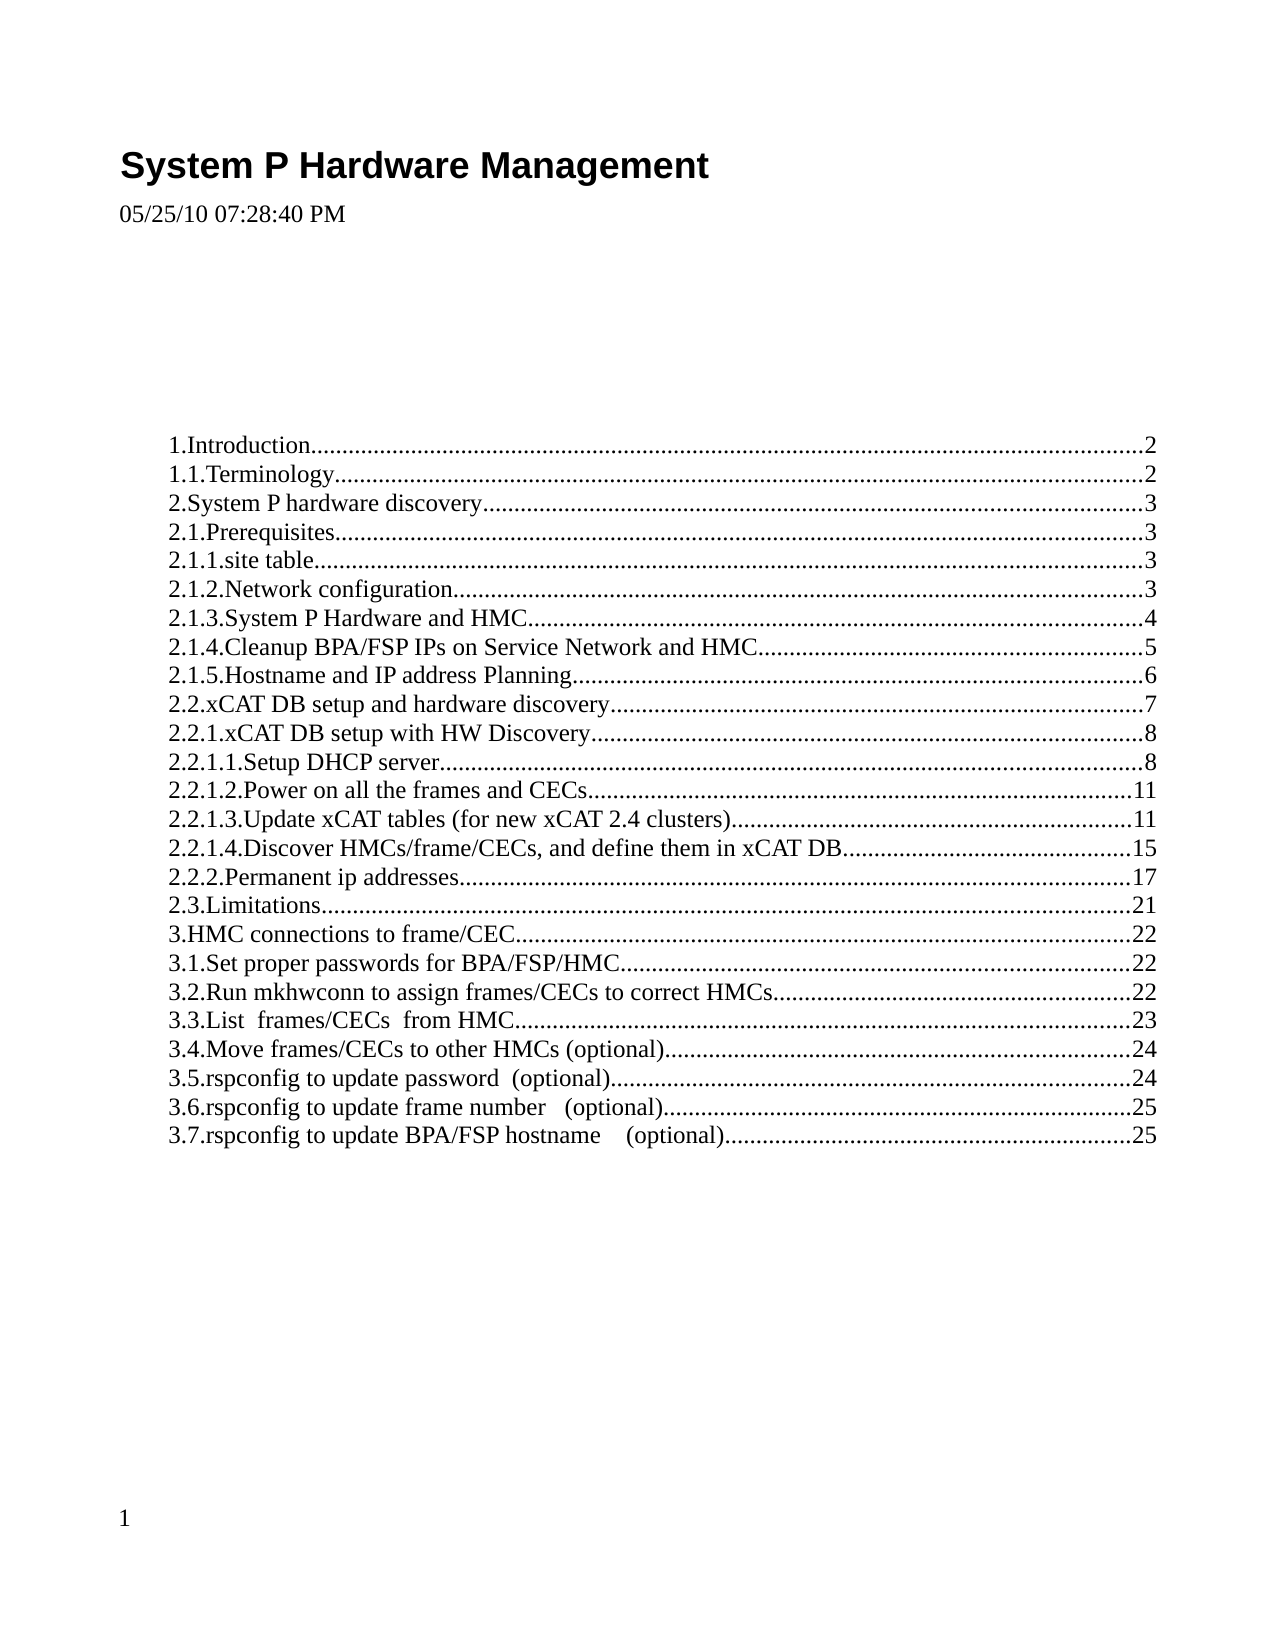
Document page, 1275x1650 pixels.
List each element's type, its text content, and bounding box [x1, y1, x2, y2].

text 2.2.1.3.Update xCAT tables (for new xCAT 2.4 clusters) 11 [118, 804, 1157, 833]
text 1.1.Terminology 2 [118, 459, 1157, 488]
text 3.5.rspconfig to update password (optional) 24 [118, 1063, 1157, 1092]
text 2.2.1.1.Setup DHCP server 8 [118, 747, 1157, 775]
text 2.1.3.System P Hardware and HMC 4 [118, 603, 1157, 632]
text 05/25/10 07:28:40 PM [119, 199, 1157, 227]
text 3.HMC connections to frame/CEC 22 [118, 919, 1157, 948]
text 2.1.2.Network configuration 3 [118, 574, 1157, 603]
text 2.1.Prerequisites 3 [118, 517, 1157, 545]
text 2.2.1.2.Power on all the frames and CECs 11 [118, 775, 1157, 804]
text 2.1.5.Hostname and IP address Planning 6 [118, 660, 1157, 689]
text 2.System P hardware discovery 3 [118, 488, 1157, 517]
text 2.1.1.site table 3 [118, 545, 1157, 574]
text 3.7.rspconfig to update BPA/FSP hostname (optional) 25 [118, 1120, 1157, 1149]
title System P Hardware Management [120, 143, 1157, 186]
text 3.2.Run mkhwconn to assign frames/CECs to correct HMCs 22 [118, 977, 1157, 1005]
text 3.1.Set proper passwords for BPA/FSP/HMC 22 [118, 948, 1157, 977]
text 2.3.Limitations 21 [118, 890, 1157, 919]
text 2.2.1.4.Discover HMCs/frame/CECs, and define them in xCAT DB. 15 [118, 833, 1157, 862]
text 2.1.4.Cleanup BPA/FSP IPs on Service Network and HMC 5 [118, 632, 1157, 660]
text 3.4.Move frames/CECs to other HMCs (optional) 24 [118, 1034, 1157, 1063]
text 2.2.2.Permanent ip addresses 17 [118, 862, 1157, 890]
text 3.6.rspconfig to update frame number (optional) 25 [118, 1092, 1157, 1120]
text 2.2.xCAT DB setup and hardware discovery 7 [118, 689, 1157, 718]
text 1.Introduction 2 [118, 430, 1157, 459]
text 3.3.List frames/CECs from HMC 23 [118, 1005, 1157, 1034]
text 2.2.1.xCAT DB setup with HW Discovery 8 [118, 718, 1157, 747]
